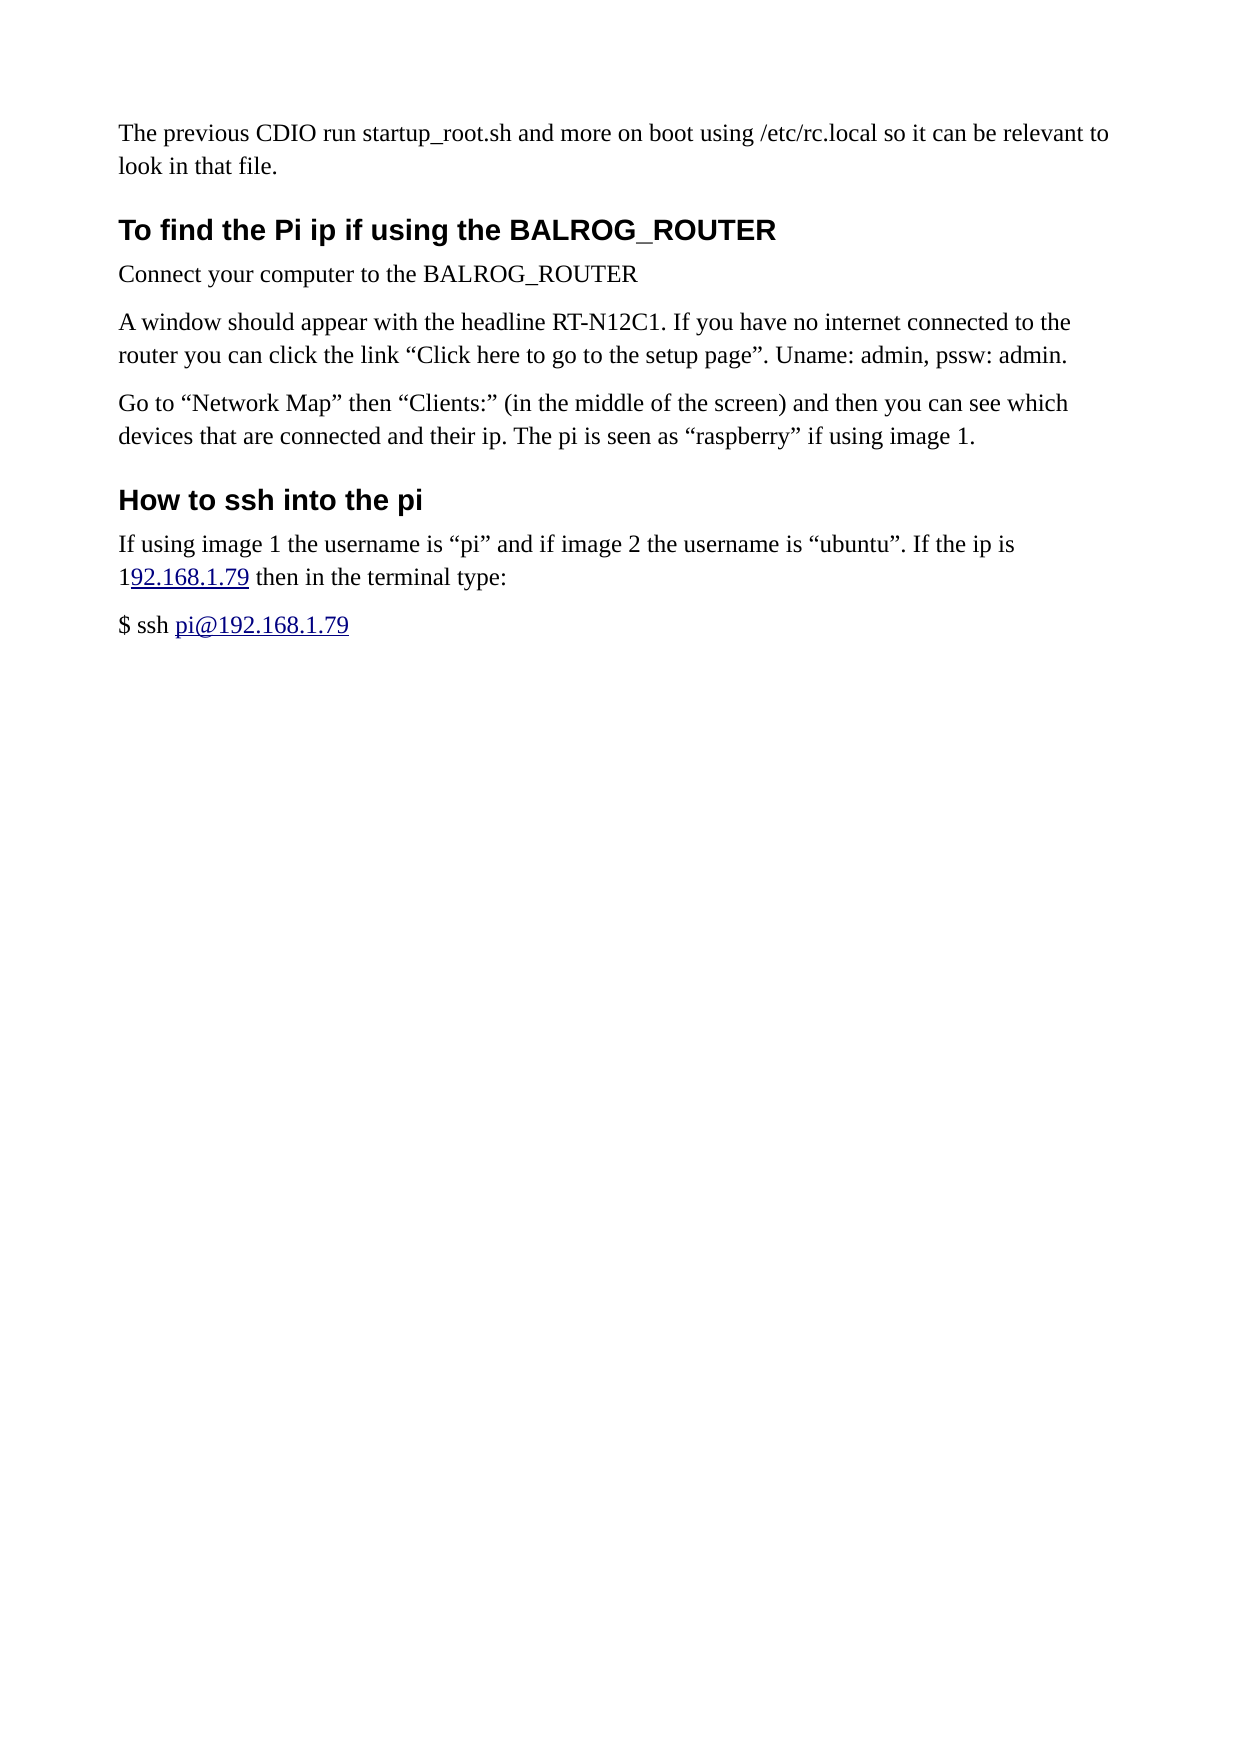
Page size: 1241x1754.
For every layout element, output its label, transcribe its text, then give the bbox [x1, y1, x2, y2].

text $ ssh pi@192.168.1.79 [118, 610, 1122, 639]
subtitle To find the Pi ip if using the BALROG_ROUTER [118, 213, 1122, 247]
text Connect your computer to the BALROG_ROUTER [118, 259, 1122, 288]
text The previous CDIO run startup_root.sh and more on boot using /etc/rc.local so it can be relevant to look in that file. [118, 118, 1122, 180]
text Go to “Network Map” then “Clients:” (in the middle of the screen) and then you can see which devices that are connected and their ip. The pi is seen as “raspberry” if using image 1. [118, 388, 1122, 449]
text If using image 1 the username is “pi” and if image 2 the username is “ubuntu”. If the ip is 192.168.1.79 then in the terminal type: [118, 529, 1122, 591]
subtitle How to ssh into the pi [118, 483, 1122, 517]
text A window should appear with the headline RT-N12C1. If you have no internet connected to the router you can click the link “Click here to go to the setup page”. Uname: admin, pssw: admin. [118, 307, 1122, 369]
